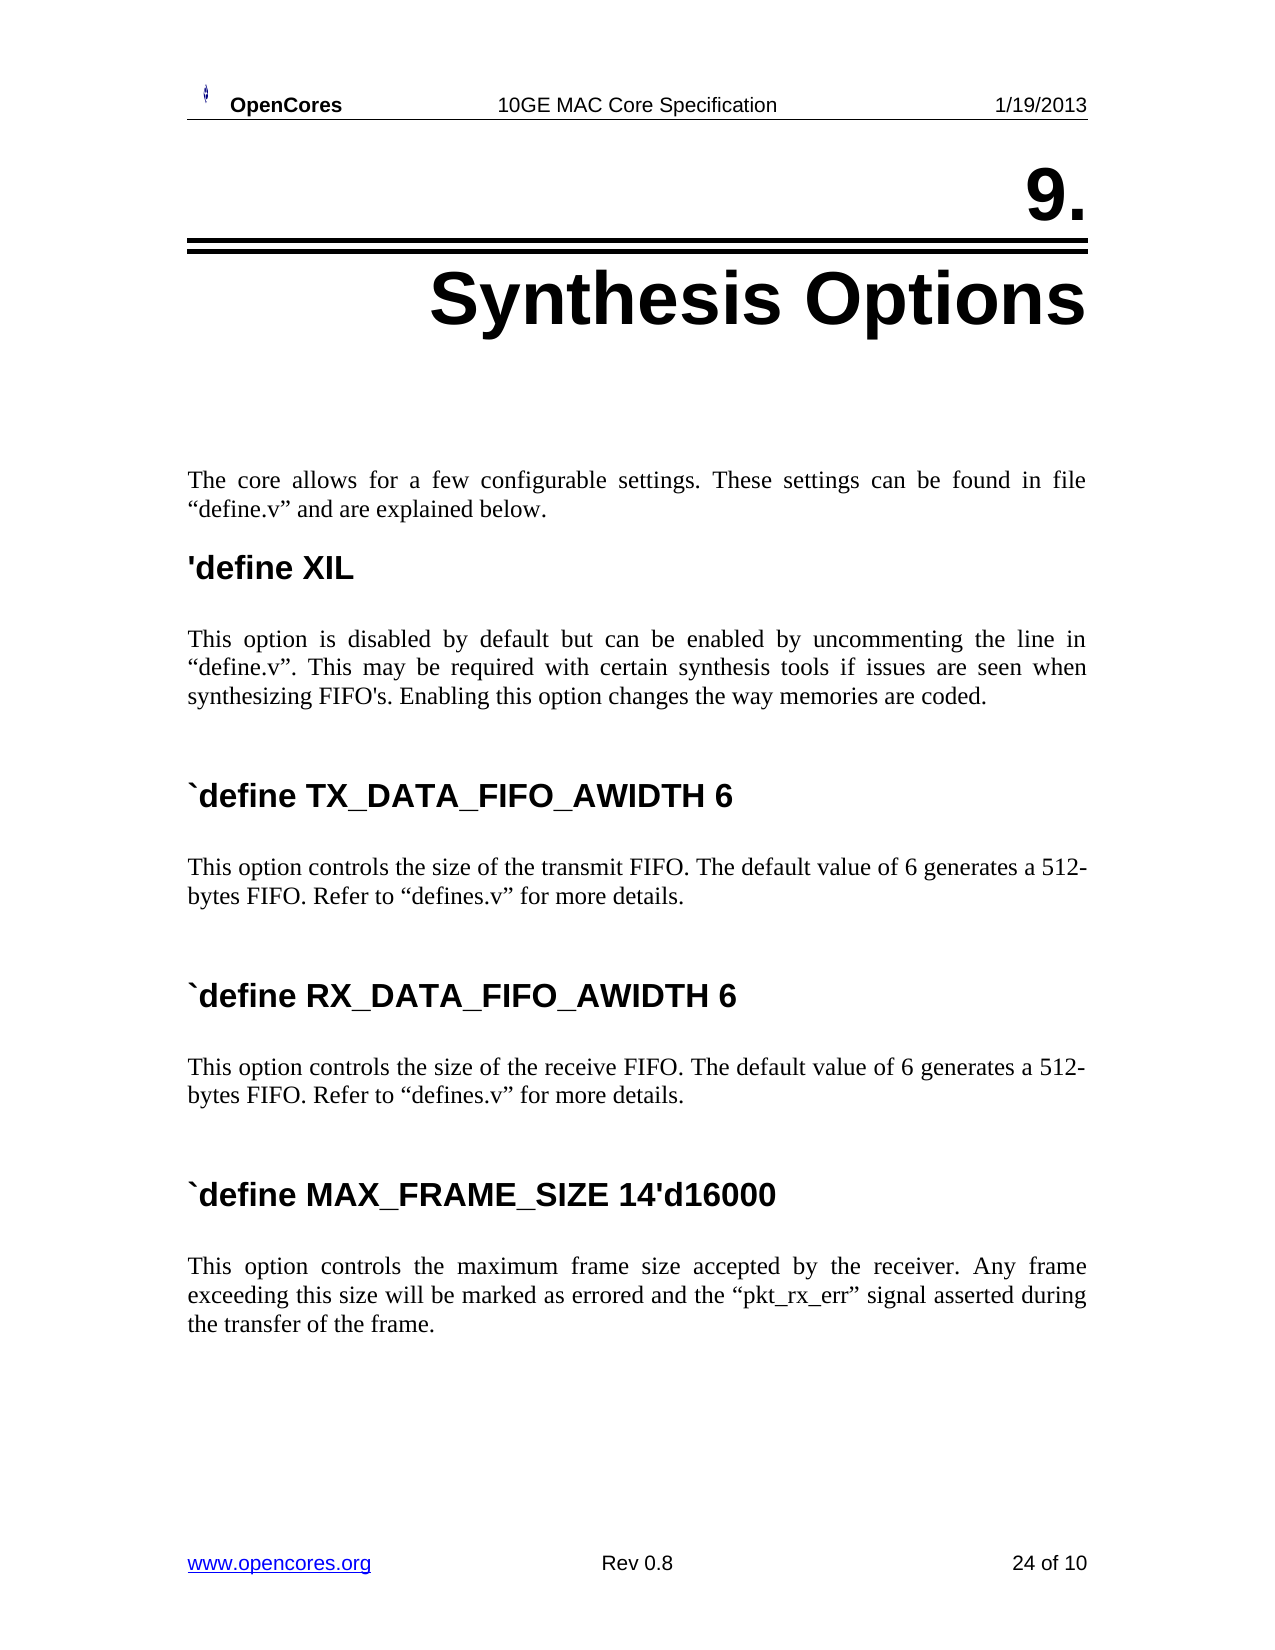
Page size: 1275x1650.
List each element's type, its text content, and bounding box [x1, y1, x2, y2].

subtitle Synthesis Options [187, 254, 1088, 340]
text This option controls the size of the receive FIFO. The default value of 6 generates a 512-bytes FIFO. Refer to “defines.v” for more details. [187, 1052, 1088, 1109]
text The core allows for a few configurable settings. These settings can be found in file “define.v” and are explained below. [187, 465, 1088, 523]
text This option controls the maximum frame size accepted by the receiver. Any frame exceeding this size will be marked as errored and the “pkt_rx_err” signal asserted during the transfer of the frame. [187, 1251, 1088, 1338]
subtitle . [187, 150, 1088, 238]
subtitle `define RX_DATA_FIFO_AWIDTH 6 [187, 976, 1088, 1014]
text This option controls the size of the transmit FIFO. The default value of 6 generates a 512-bytes FIFO. Refer to “defines.v” for more details. [187, 852, 1088, 909]
subtitle 'define XIL [187, 548, 1088, 586]
subtitle `define TX_DATA_FIFO_AWIDTH 6 [187, 776, 1088, 814]
text This option is disabled by default but can be enabled by uncommenting the line in “define.v”. This may be required with certain synthesis tools if issues are seen when synthesizing FIFO's. Enabling this option changes the way memories are coded. [187, 624, 1088, 710]
subtitle `define MAX_FRAME_SIZE 14'd16000 [187, 1176, 1088, 1214]
subtitle [187, 243, 1088, 249]
